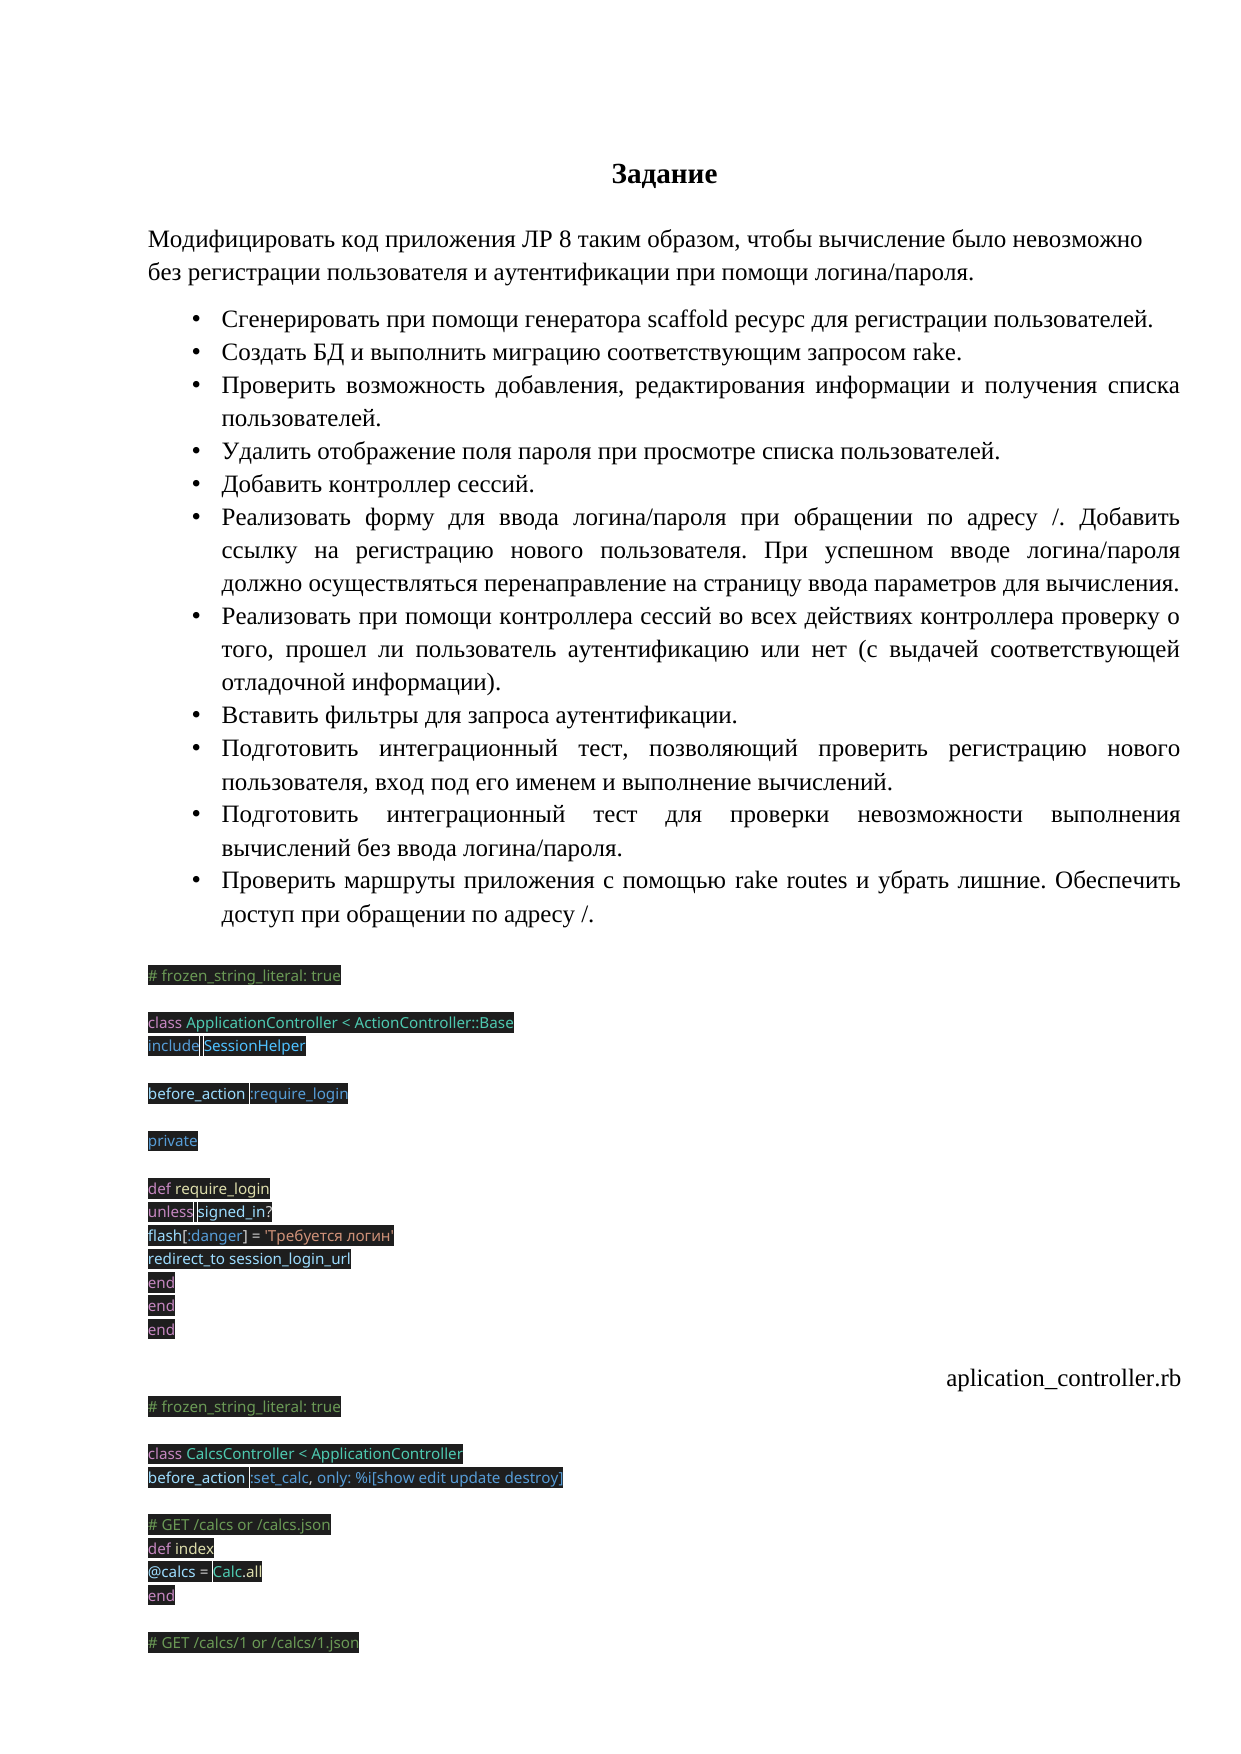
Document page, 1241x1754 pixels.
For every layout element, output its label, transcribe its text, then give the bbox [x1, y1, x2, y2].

text aplication_controller.rb [148, 1363, 1181, 1392]
text # frozen_string_literal: true [148, 1396, 1181, 1417]
text flash[:danger] = 'Требуется логин' [148, 1222, 1181, 1246]
list Вставить фильтры для запроса аутентификации. [192, 701, 1181, 729]
text end [148, 1269, 1181, 1293]
text redirect_to session_login_url [148, 1246, 1181, 1269]
text private [148, 1128, 1181, 1151]
list Подготовить интеграционный тест, позволяющий проверить регистрацию нового пользователя, вход под его именем и выполнение вычислений. [192, 733, 1181, 795]
text end [148, 1582, 1181, 1605]
list Добавить контроллер сессий. [192, 469, 1181, 498]
list Сгенерировать при помощи генератора scaffold ресурс для регистрации пользователей. [192, 304, 1181, 333]
text # GET /calcs or /calcs.json [148, 1512, 1181, 1535]
list Удалить отображение поля пароля при просмотре списка пользователей. [192, 436, 1181, 465]
text # frozen_string_literal: true [148, 965, 1181, 985]
text unless signed_in? [148, 1199, 1181, 1222]
list Создать БД и выполнить миграцию соответствующим запросом rake. [192, 337, 1181, 366]
text before_action :set_calc, only: %i[show edit update destroy] [148, 1464, 1181, 1488]
text include SessionHelper [148, 1033, 1181, 1056]
text def index [148, 1535, 1181, 1558]
list Проверить возможность добавления, редактирования информации и получения списка пользователей. [192, 370, 1181, 432]
text Модифицировать код приложения ЛР 8 таким образом, чтобы вычисление было невозможно без регистрации пользователя и аутентификации при помощи логина/пароля. [148, 224, 1181, 285]
text @calcs = Calc.all [148, 1558, 1181, 1582]
text end [148, 1316, 1181, 1339]
list Реализовать при помощи контроллера сессий во всех действиях контроллера проверку о того, прошел ли пользователь аутентификацию или нет (с выдачей соответствующей отладочной информации). [192, 601, 1181, 696]
list Проверить маршруты приложения с помощью rake routes и убрать лишние. Обеспечить доступ при обращении по адресу /. [192, 866, 1181, 927]
text # GET /calcs/1 or /calcs/1.json [148, 1629, 1181, 1653]
text before_action :require_login [148, 1080, 1181, 1104]
text Задание [148, 157, 1181, 190]
list Реализовать форму для ввода логина/пароля при обращении по адресу /. Добавить ссылку на регистрацию нового пользователя. При успешном вводе логина/пароля должно осуществляться перенаправление на страницу ввода параметров для вычисления. [192, 502, 1181, 597]
text end [148, 1293, 1181, 1316]
list Подготовить интеграционный тест для проверки невозможности выполнения вычислений без ввода логина/пароля. [192, 799, 1181, 861]
text class ApplicationController < ActionController::Base [148, 1009, 1181, 1033]
text class CalcsController < ApplicationController [148, 1441, 1181, 1464]
text def require_login [148, 1175, 1181, 1199]
